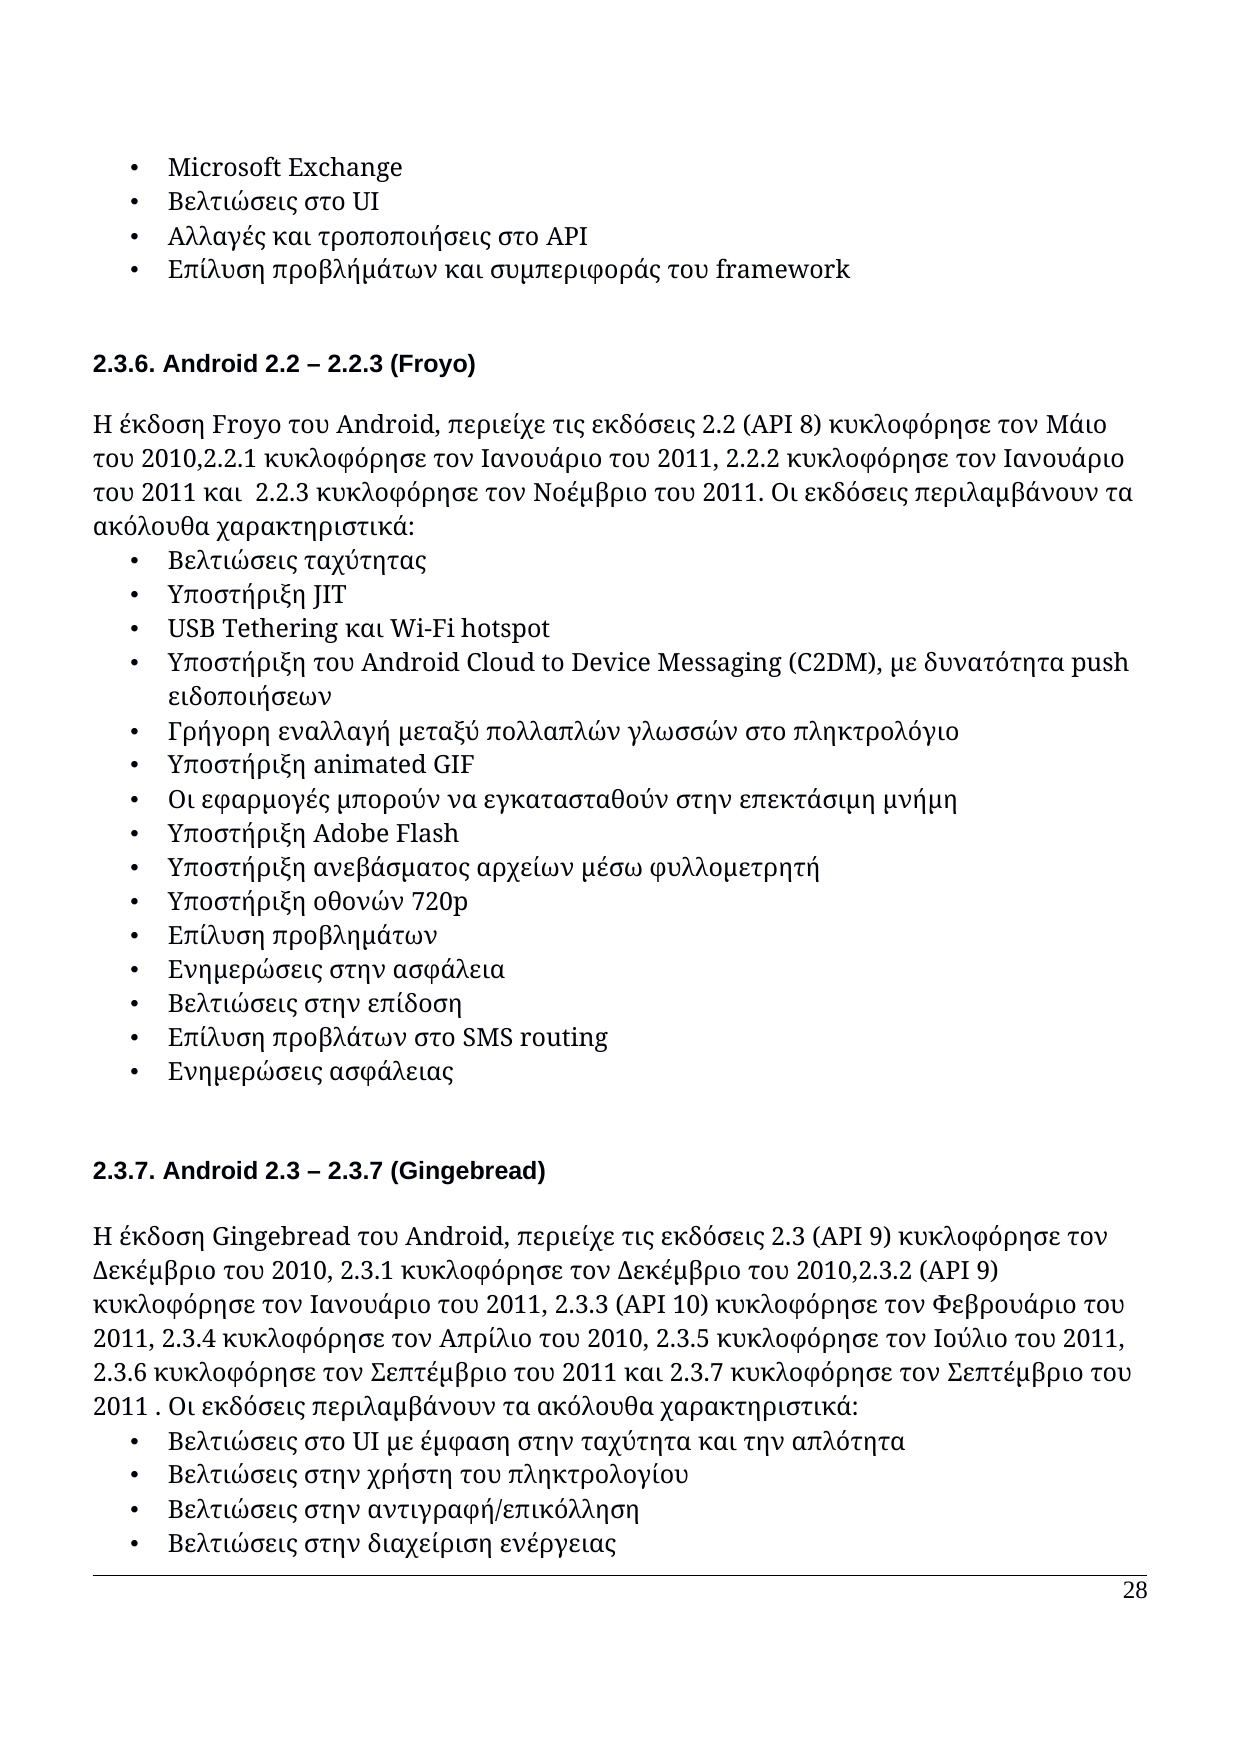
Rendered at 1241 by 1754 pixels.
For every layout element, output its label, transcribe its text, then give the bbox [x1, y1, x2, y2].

list Βελτιώσεις στην επίδοση [130, 986, 1147, 1020]
list Βελτιώσεις στην διαχείριση ενέργειας [130, 1525, 1147, 1559]
list Βελτιώσεις στην αντιγραφή/επικόλληση [130, 1491, 1147, 1525]
list Υποστήριξη JIT [130, 577, 1147, 611]
list Microsoft Exchange [130, 150, 1147, 184]
list Επίλυση προβλήμάτων και συμπεριφοράς του framework [130, 252, 1147, 286]
list Υποστήριξη Adobe Flash [130, 815, 1147, 849]
list Βελτιώσεις στο UI με έμφαση στην ταχύτητα και την απλότητα [130, 1423, 1147, 1457]
text Η έκδοση Gingebread του Android, περιείχε τις εκδόσεις 2.3 (API 9) κυκλοφόρησε τον Δεκέμβριο του 2010, 2.3.1 κυκλοφόρησε τον Δεκέμβριο του 2010,2.3.2 (API 9) κυκλοφόρησε τον Ιανουάριο του 2011, 2.3.3 (API 10) κυκλοφόρησε τον Φεβρουάριο του 2011, 2.3.4 κυκλοφόρησε τον Απρίλιο του 2010, 2.3.5 κυκλοφόρησε τον Ιούλιο του 2011, 2.3.6 κυκλοφόρησε τον Σεπτέμβριο του 2011 και 2.3.7 κυκλοφόρησε τον Σεπτέμβριο του 2011 . Οι εκδόσεις περιλαμβάνουν τα ακόλουθα χαρακτηριστικά: [93, 1219, 1147, 1423]
text 2.3.6. Android 2.2 – 2.2.3 (Froyo) [93, 349, 1147, 378]
list Ενημερώσεις ασφάλειας [130, 1054, 1147, 1088]
list Αλλαγές και τροποποιήσεις στο API [130, 218, 1147, 252]
list Υποστήριξη ανεβάσματος αρχείων μέσω φυλλομετρητή [130, 849, 1147, 883]
list Βελτιώσεις στο UI [130, 184, 1147, 218]
list Επίλυση προβλημάτων [130, 917, 1147, 952]
list Επίλυση προβλάτων στο SMS routing [130, 1020, 1147, 1054]
list Οι εφαρμογές μπορούν να εγκατασταθούν στην επεκτάσιμη μνήμη [130, 781, 1147, 815]
list Γρήγορη εναλλαγή μεταξύ πολλαπλών γλωσσών στο πληκτρολόγιο [130, 713, 1147, 747]
text 2.3.7. Android 2.3 – 2.3.7 (Gingebread) [93, 1156, 1147, 1185]
list USB Tethering και Wi-Fi hotspot [130, 611, 1147, 645]
list Βελτιώσεις στην χρήστη του πληκτρολογίου [130, 1457, 1147, 1491]
list Υποστήριξη animated GIF [130, 747, 1147, 781]
text Η έκδοση Froyo του Android, περιείχε τις εκδόσεις 2.2 (API 8) κυκλοφόρησε τον Μάιο του 2010,2.2.1 κυκλοφόρησε τον Ιανουάριο του 2011, 2.2.2 κυκλοφόρησε τον Ιανουάριο του 2011 και 2.2.3 κυκλοφόρησε τον Νοέμβριο του 2011. Οι εκδόσεις περιλαμβάνουν τα ακόλουθα χαρακτηριστικά: [93, 407, 1147, 543]
list Βελτιώσεις ταχύτητας [130, 543, 1147, 577]
list Υποστήριξη οθονών 720p [130, 883, 1147, 917]
list Υποστήριξη του Android Cloud to Device Messaging (C2DM), με δυνατότητα push ειδοποιήσεων [130, 645, 1147, 713]
list Ενημερώσεις στην ασφάλεια [130, 952, 1147, 986]
